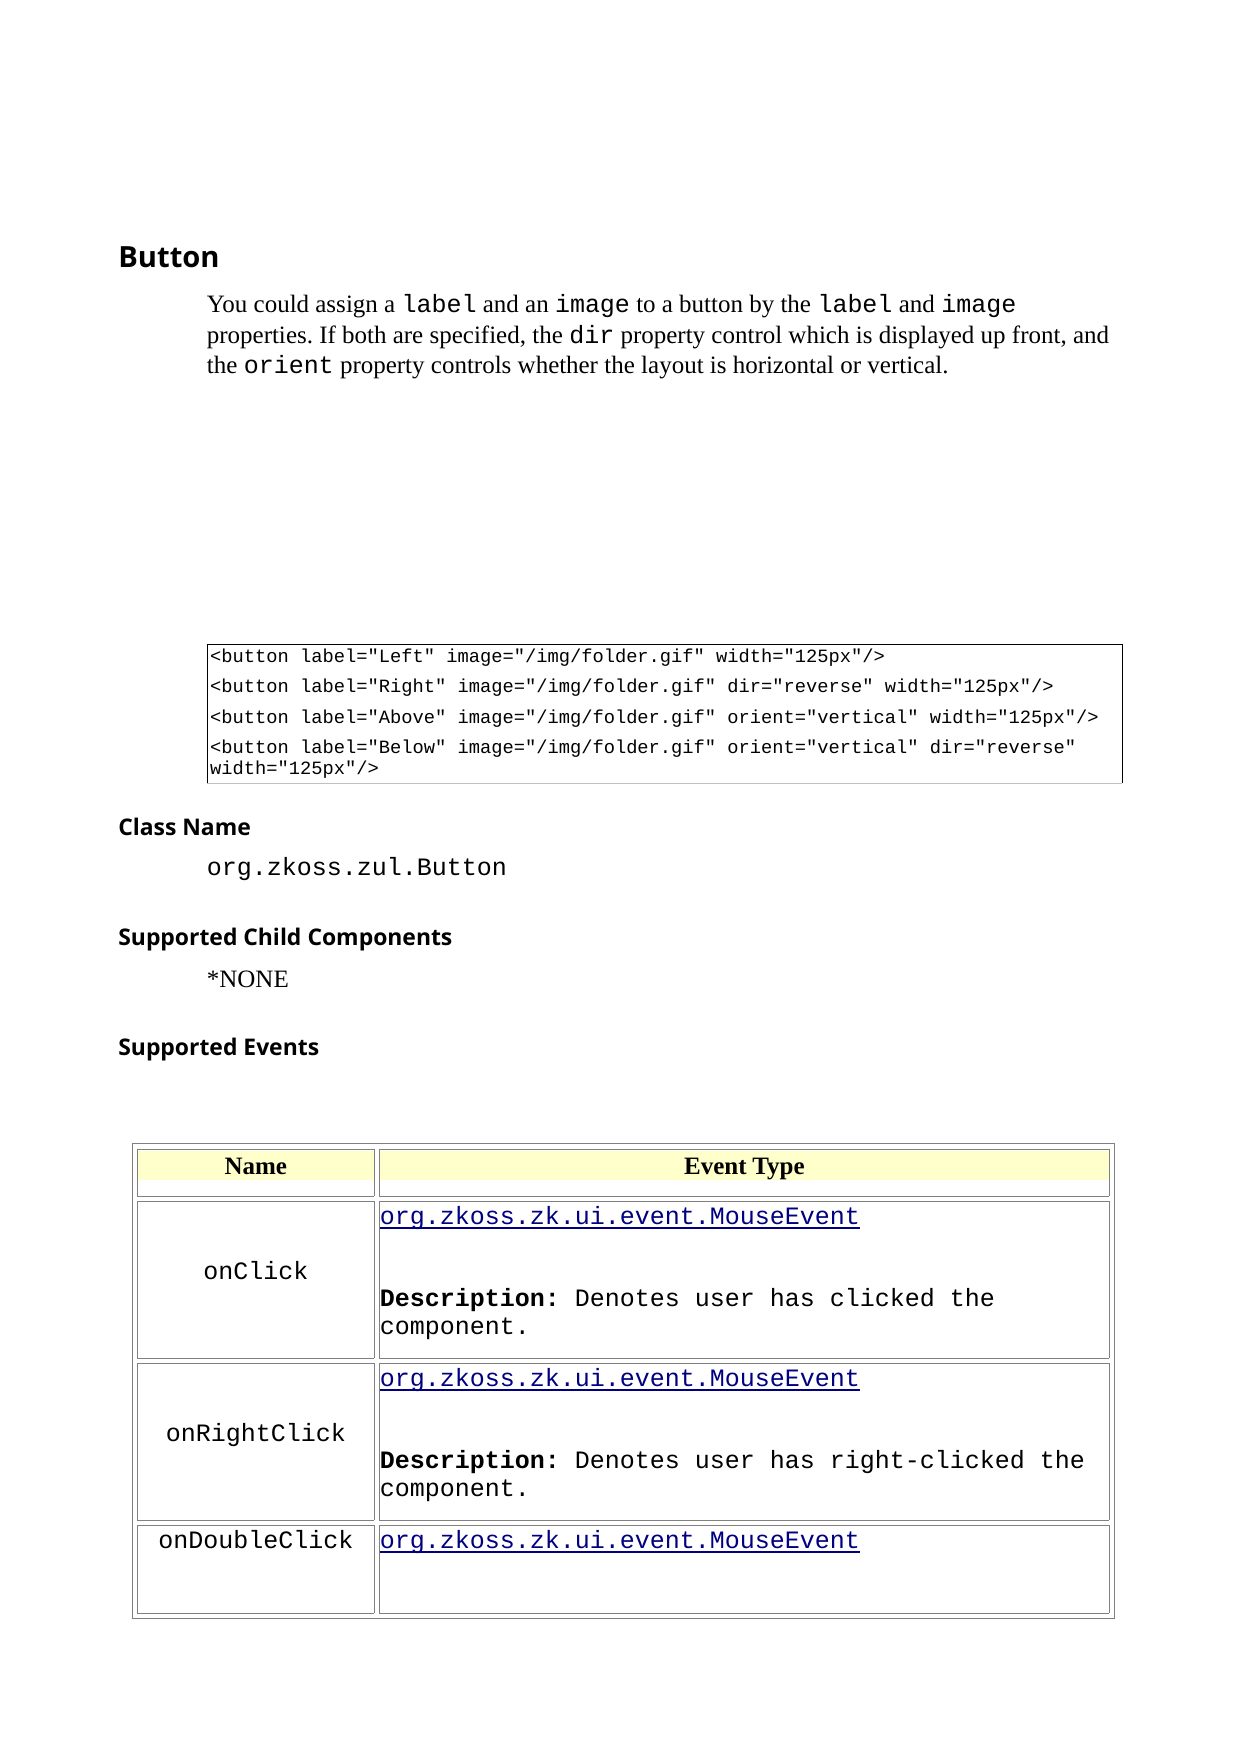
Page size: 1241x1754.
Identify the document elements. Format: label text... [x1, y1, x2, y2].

subtitle Supported Child Components [118, 921, 1122, 952]
table_cell org.zkoss.zk.ui.event.MouseEvent [377, 1520, 1112, 1613]
text <button label="Right" image="/img/folder.gif" dir="reverse" width="125px"/> [208, 674, 1122, 698]
text <button label="Above" image="/img/folder.gif" orient="vertical" width="125px"/> [208, 704, 1122, 729]
table_cell onRightClick [134, 1358, 377, 1520]
text You could assign a label and an image to a button by the label and image properties. If both are specified, the dir property control which is displayed up front, and the orient property controls whether the layout is horizontal or vertical. [207, 289, 1122, 381]
table_cell org.zkoss.zk.ui.event.MouseEvent Description: Denotes user has right-clicked the component. [377, 1358, 1112, 1520]
subtitle Class Name [118, 811, 1122, 842]
table_cell org.zkoss.zk.ui.event.MouseEvent Description: Denotes user has clicked the component. [377, 1196, 1112, 1358]
text <button label="Left" image="/img/folder.gif" width="125px"/> [208, 645, 1122, 668]
table_header Name [134, 1144, 377, 1196]
table_cell onClick [134, 1196, 377, 1358]
table_header Event Type [377, 1144, 1112, 1196]
text org.zkoss.zul.Button [207, 855, 1122, 883]
subtitle Supported Events [118, 1031, 1122, 1062]
subtitle Button [118, 237, 1122, 276]
table_cell onDoubleClick [134, 1520, 377, 1613]
text *NONE [207, 964, 1122, 993]
text <button label="Below" image="/img/folder.gif" orient="vertical" dir="reverse" width="125px"/> [208, 734, 1122, 783]
